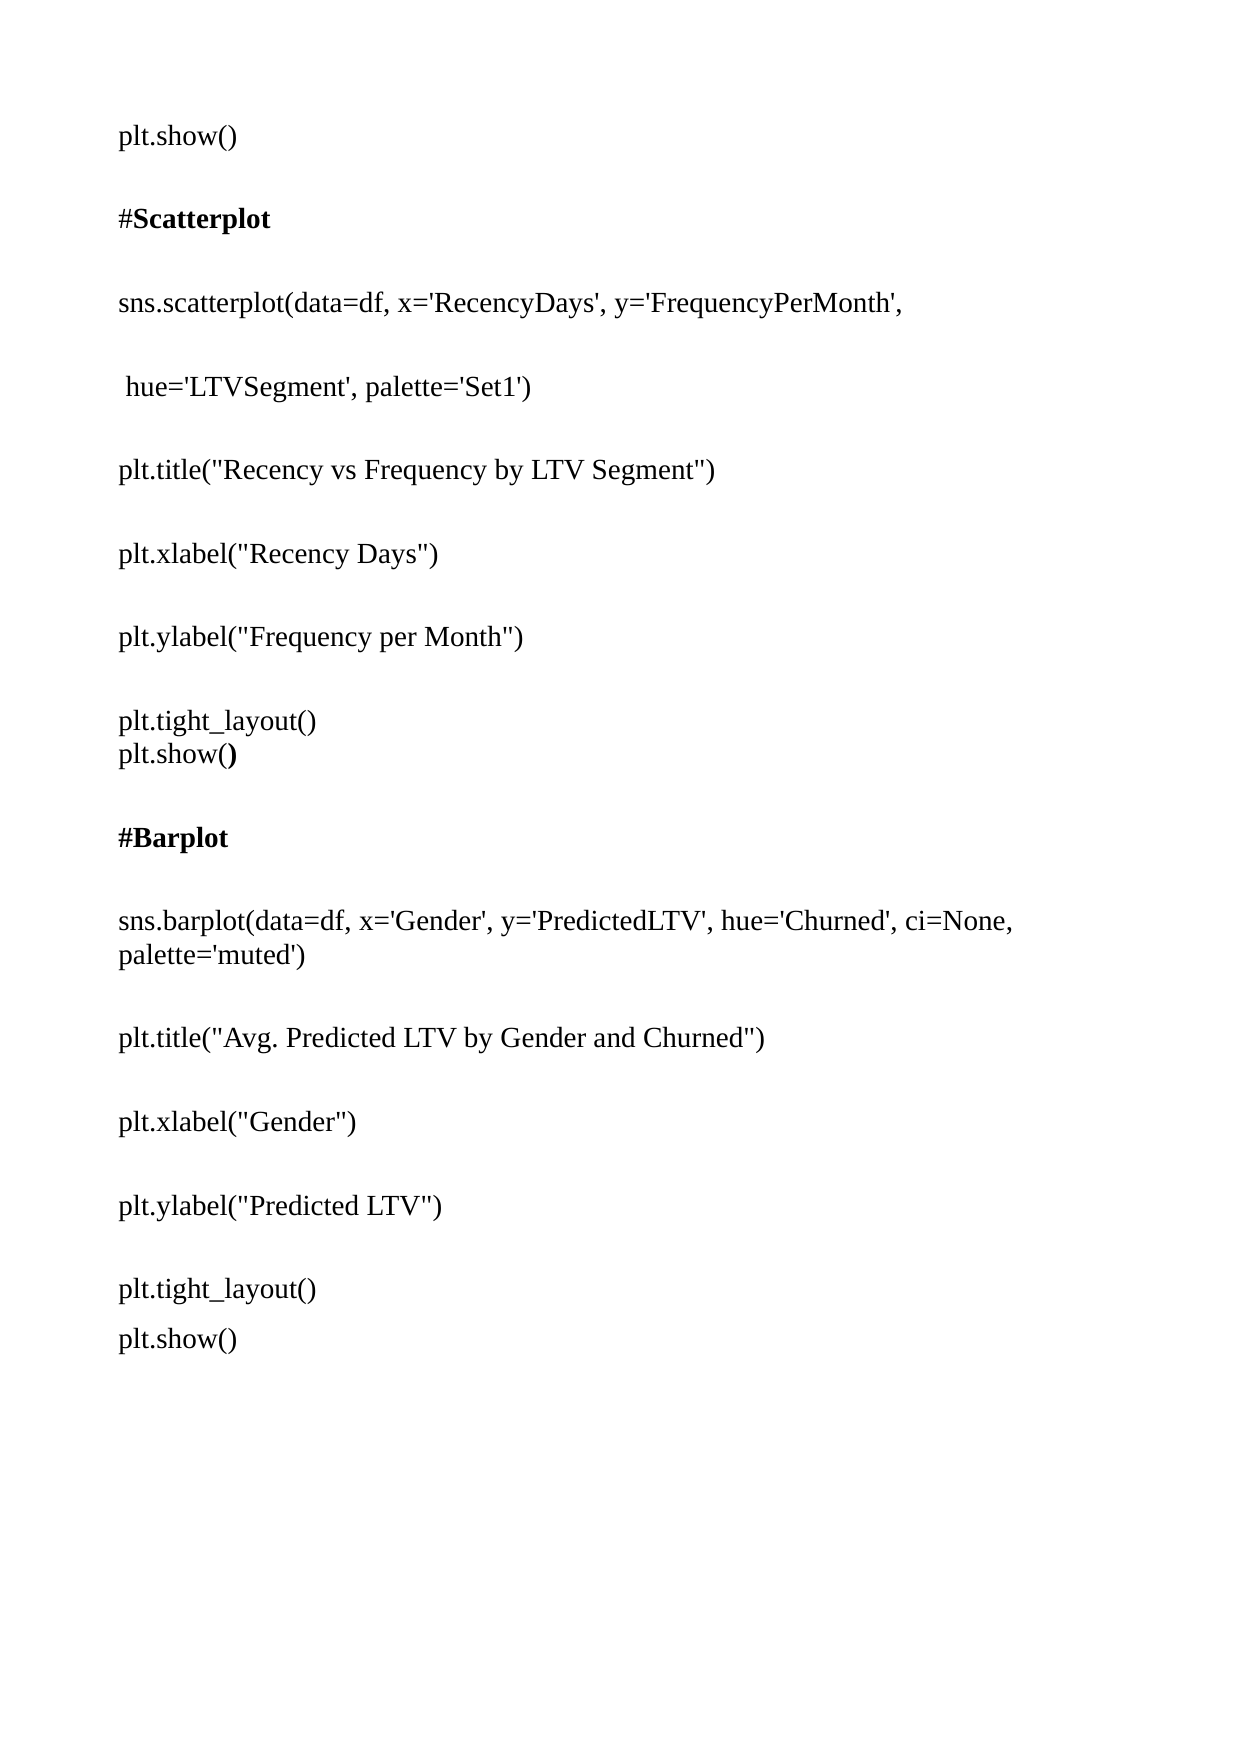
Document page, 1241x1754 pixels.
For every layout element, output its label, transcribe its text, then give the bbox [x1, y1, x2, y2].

text #Barplot [118, 820, 1122, 853]
text plt.title("Avg. Predicted LTV by Gender and Churned") [118, 1021, 1122, 1054]
text plt.ylabel("Frequency per Month") [118, 619, 1122, 653]
text plt.show() [118, 118, 1122, 152]
text plt.ylabel("Predicted LTV") [118, 1188, 1122, 1221]
text hue='LTVSegment', palette='Set1') [118, 369, 1122, 402]
text sns.scatterplot(data=df, x='RecencyDays', y='FrequencyPerMonth', [118, 285, 1122, 319]
text plt.tight_layout() plt.show() [118, 1271, 1122, 1355]
text #Scatterplot [118, 202, 1122, 235]
text plt.xlabel("Recency Days") [118, 536, 1122, 569]
text plt.tight_layout() plt.show() [118, 703, 1122, 770]
text plt.xlabel("Gender") [118, 1104, 1122, 1138]
text sns.barplot(data=df, x='Gender', y='PredictedLTV', hue='Churned', ci=None, palette='muted') [118, 903, 1122, 971]
text plt.title("Recency vs Frequency by LTV Segment") [118, 452, 1122, 486]
